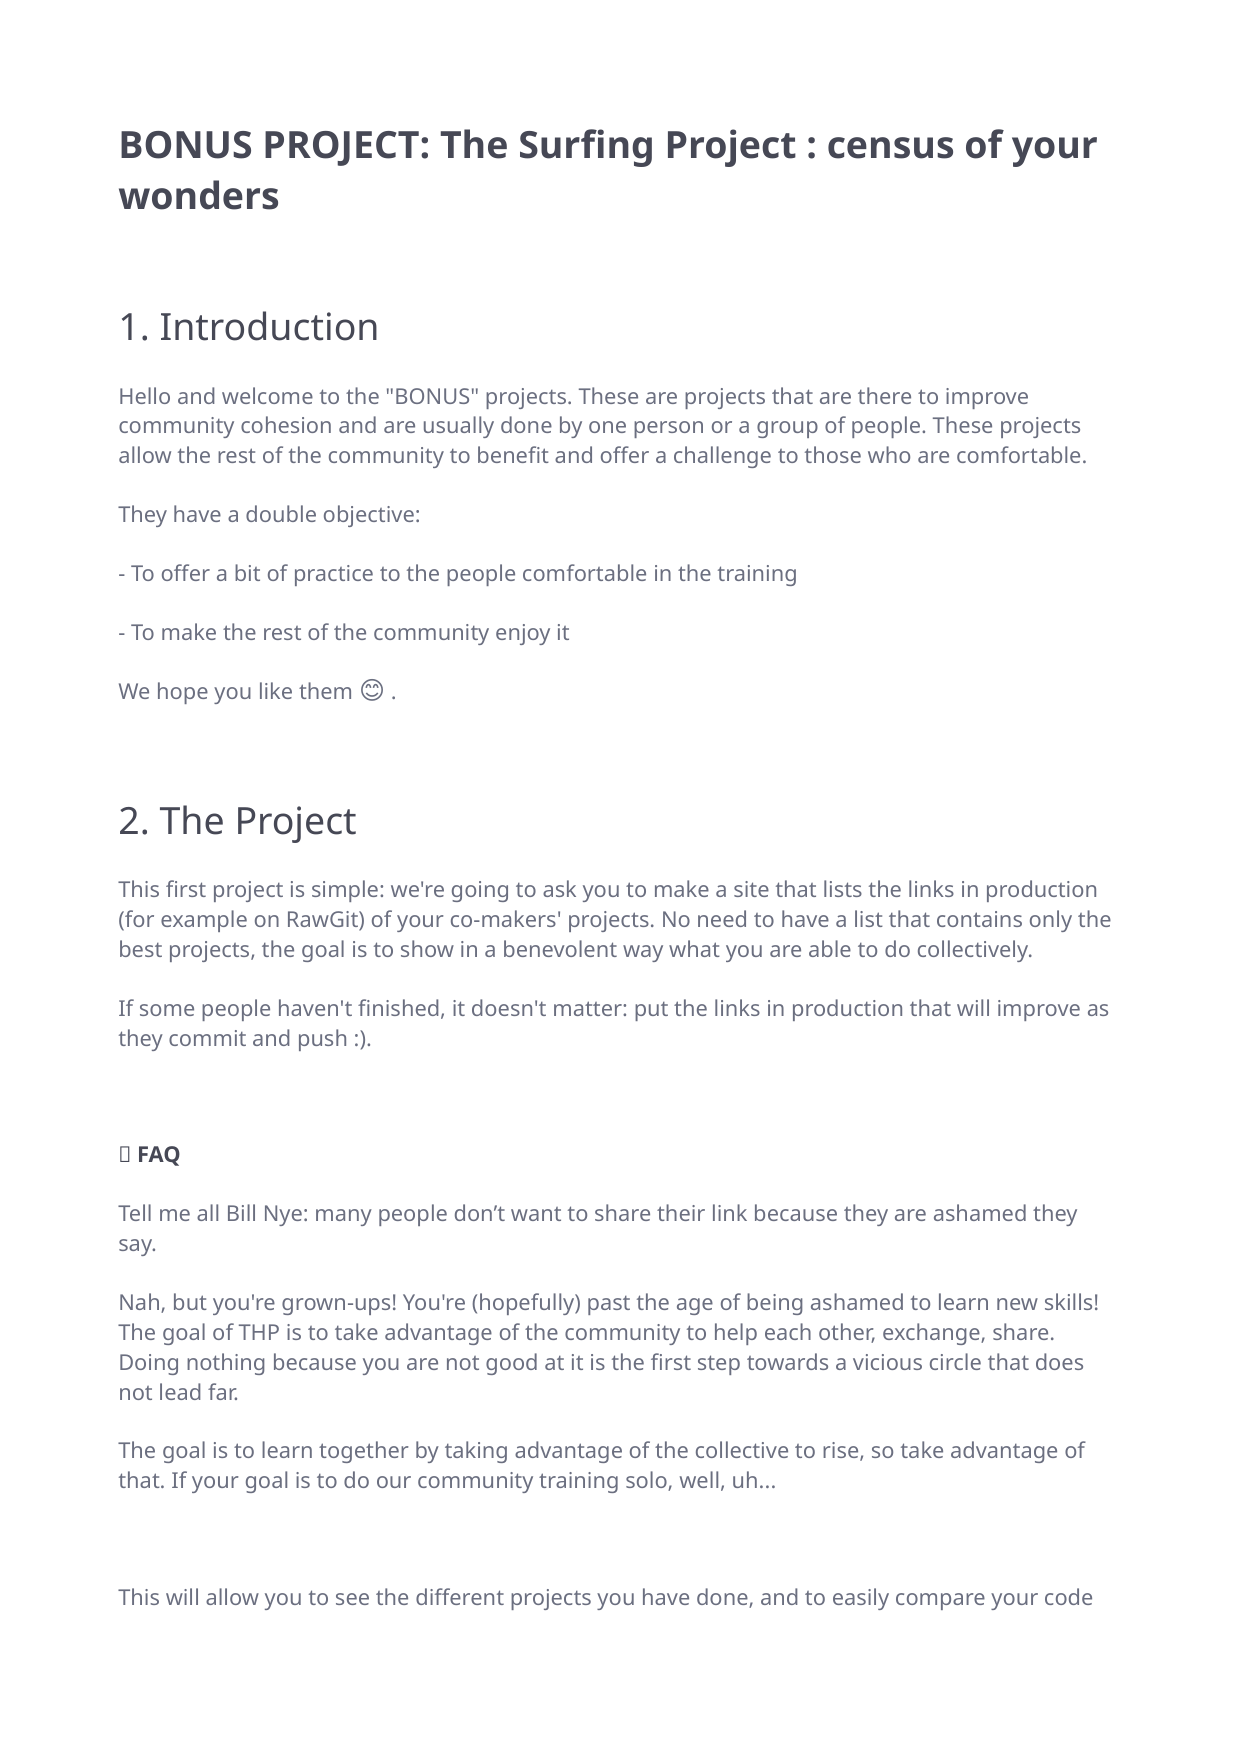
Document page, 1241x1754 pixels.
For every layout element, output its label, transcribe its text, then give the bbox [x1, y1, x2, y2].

subtitle 🤓 FAQ [118, 1139, 1122, 1169]
subtitle 2. The Project [118, 794, 1122, 845]
subtitle The goal is to learn together by taking advantage of the collective to rise, so take advantage of that. If your goal is to do our community training solo, well, uh... [118, 1435, 1122, 1495]
subtitle BONUS PROJECT: The Surfing Project : census of your wonders [118, 118, 1122, 220]
subtitle 1. Introduction [118, 300, 1122, 351]
subtitle We hope you like them 😊 . [118, 676, 1122, 706]
subtitle - To offer a bit of practice to the people comfortable in the training [118, 558, 1122, 588]
subtitle Hello and welcome to the "BONUS" projects. These are projects that are there to improve community cohesion and are usually done by one person or a group of people. These projects allow the rest of the community to benefit and offer a challenge to those who are comfortable. [118, 381, 1122, 470]
subtitle Nah, but you're grown-ups! You're (hopefully) past the age of being ashamed to learn new skills! The goal of THP is to take advantage of the community to help each other, exchange, share. Doing nothing because you are not good at it is the first step towards a vicious circle that does not lead far. [118, 1287, 1122, 1406]
subtitle Tell me all Bill Nye: many people don’t want to share their link because they are ashamed they say. [118, 1198, 1122, 1258]
subtitle This will allow you to see the different projects you have done, and to easily compare your code [118, 1582, 1122, 1612]
subtitle - To make the rest of the community enjoy it [118, 617, 1122, 647]
subtitle This first project is simple: we're going to ask you to make a site that lists the links in production (for example on RawGit) of your co-makers' projects. No need to have a list that contains only the best projects, the goal is to show in a benevolent way what you are able to do collectively. [118, 874, 1122, 963]
subtitle If some people haven't finished, it doesn't matter: put the links in production that will improve as they commit and push :). [118, 993, 1122, 1052]
subtitle They have a double objective: [118, 499, 1122, 529]
